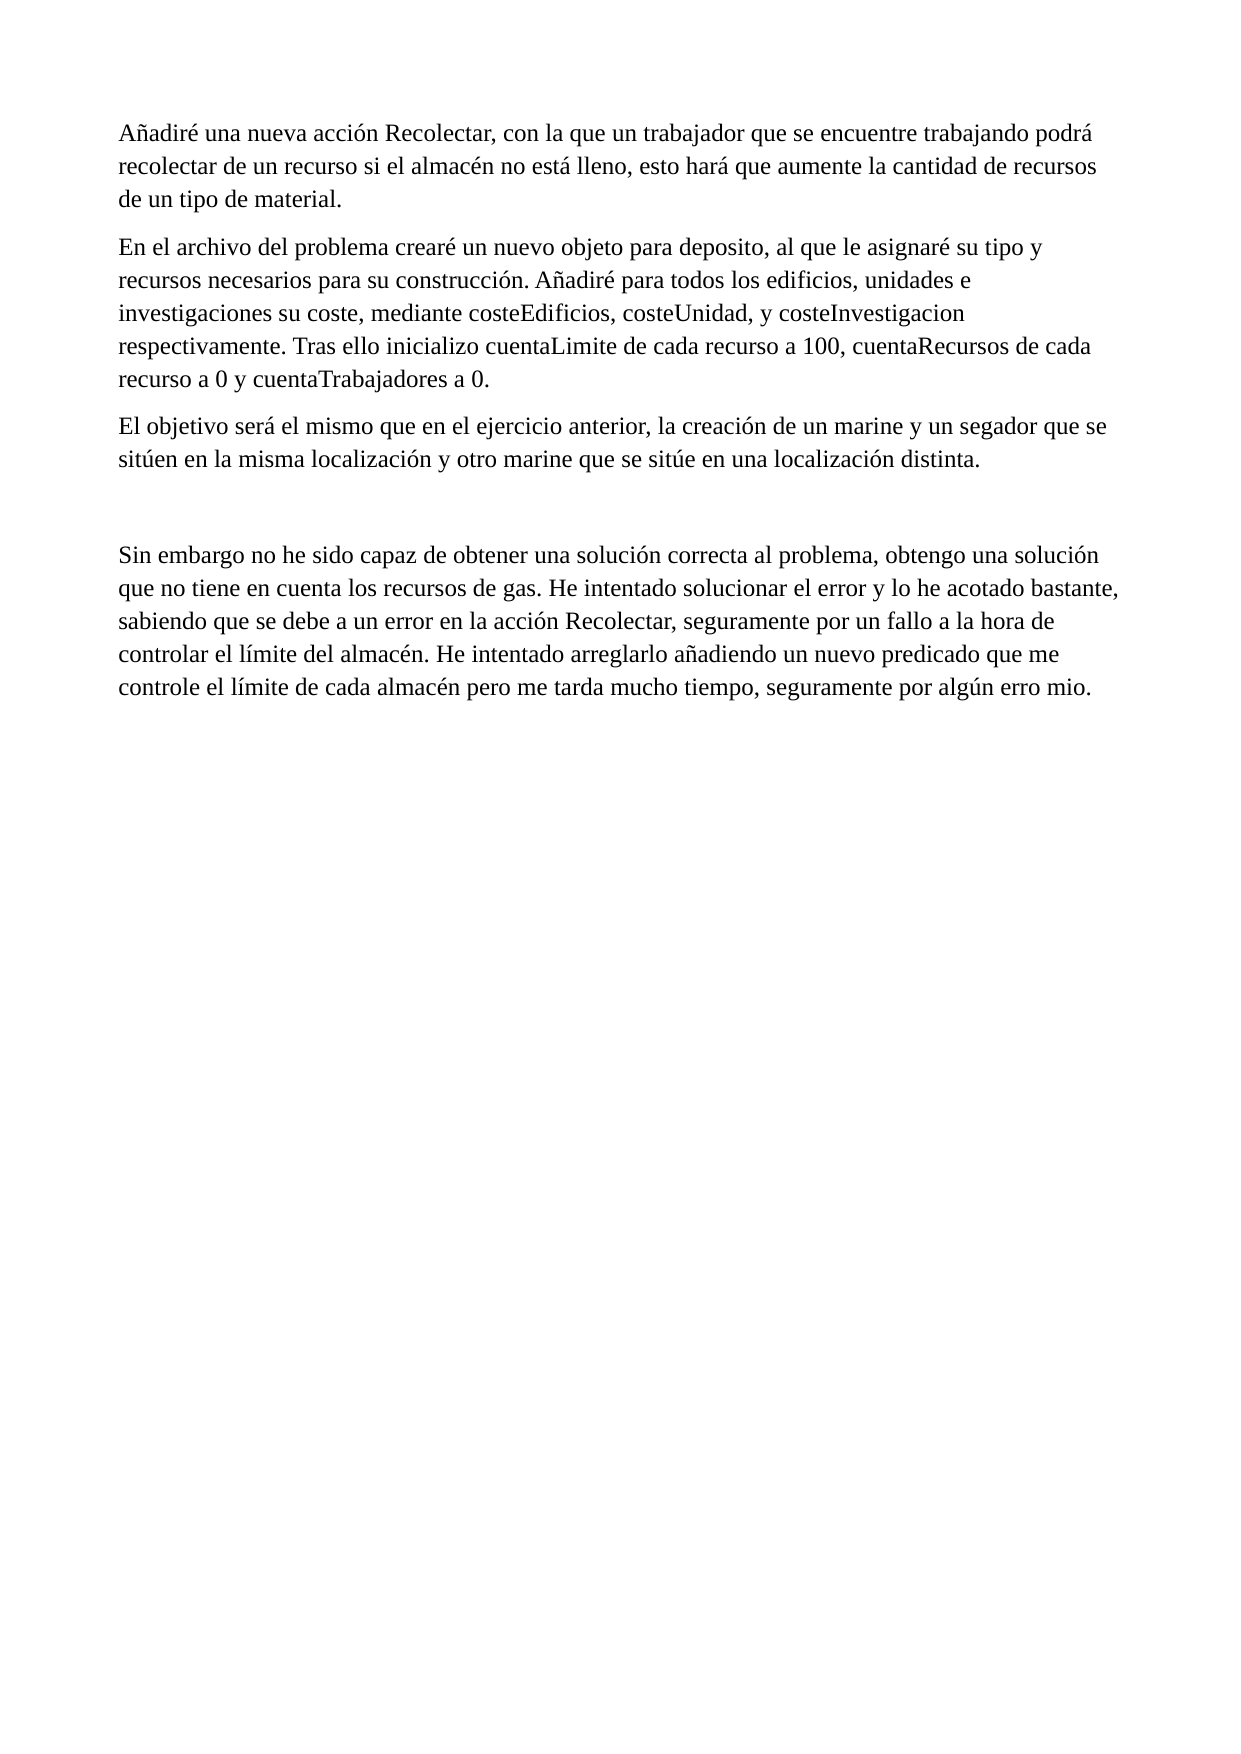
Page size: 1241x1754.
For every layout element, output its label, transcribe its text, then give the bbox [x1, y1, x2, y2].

text En el archivo del problema crearé un nuevo objeto para deposito, al que le asignaré su tipo y recursos necesarios para su construcción. Añadiré para todos los edificios, unidades e investigaciones su coste, mediante costeEdificios, costeUnidad, y costeInvestigacion respectivamente. Tras ello inicializo cuentaLimite de cada recurso a 100, cuentaRecursos de cada recurso a 0 y cuentaTrabajadores a 0. [118, 232, 1122, 393]
text Añadiré una nueva acción Recolectar, con la que un trabajador que se encuentre trabajando podrá recolectar de un recurso si el almacén no está lleno, esto hará que aumente la cantidad de recursos de un tipo de material. [118, 118, 1122, 213]
text Sin embargo no he sido capaz de obtener una solución correcta al problema, obtengo una solución que no tiene en cuenta los recursos de gas. He intentado solucionar el error y lo he acotado bastante, sabiendo que se debe a un error en la acción Recolectar, seguramente por un fallo a la hora de controlar el límite del almacén. He intentado arreglarlo añadiendo un nuevo predicado que me controle el límite de cada almacén pero me tarda mucho tiempo, seguramente por algún erro mio. [118, 540, 1122, 701]
text El objetivo será el mismo que en el ejercicio anterior, la creación de un marine y un segador que se sitúen en la misma localización y otro marine que se sitúe en una localización distinta. [118, 411, 1122, 473]
